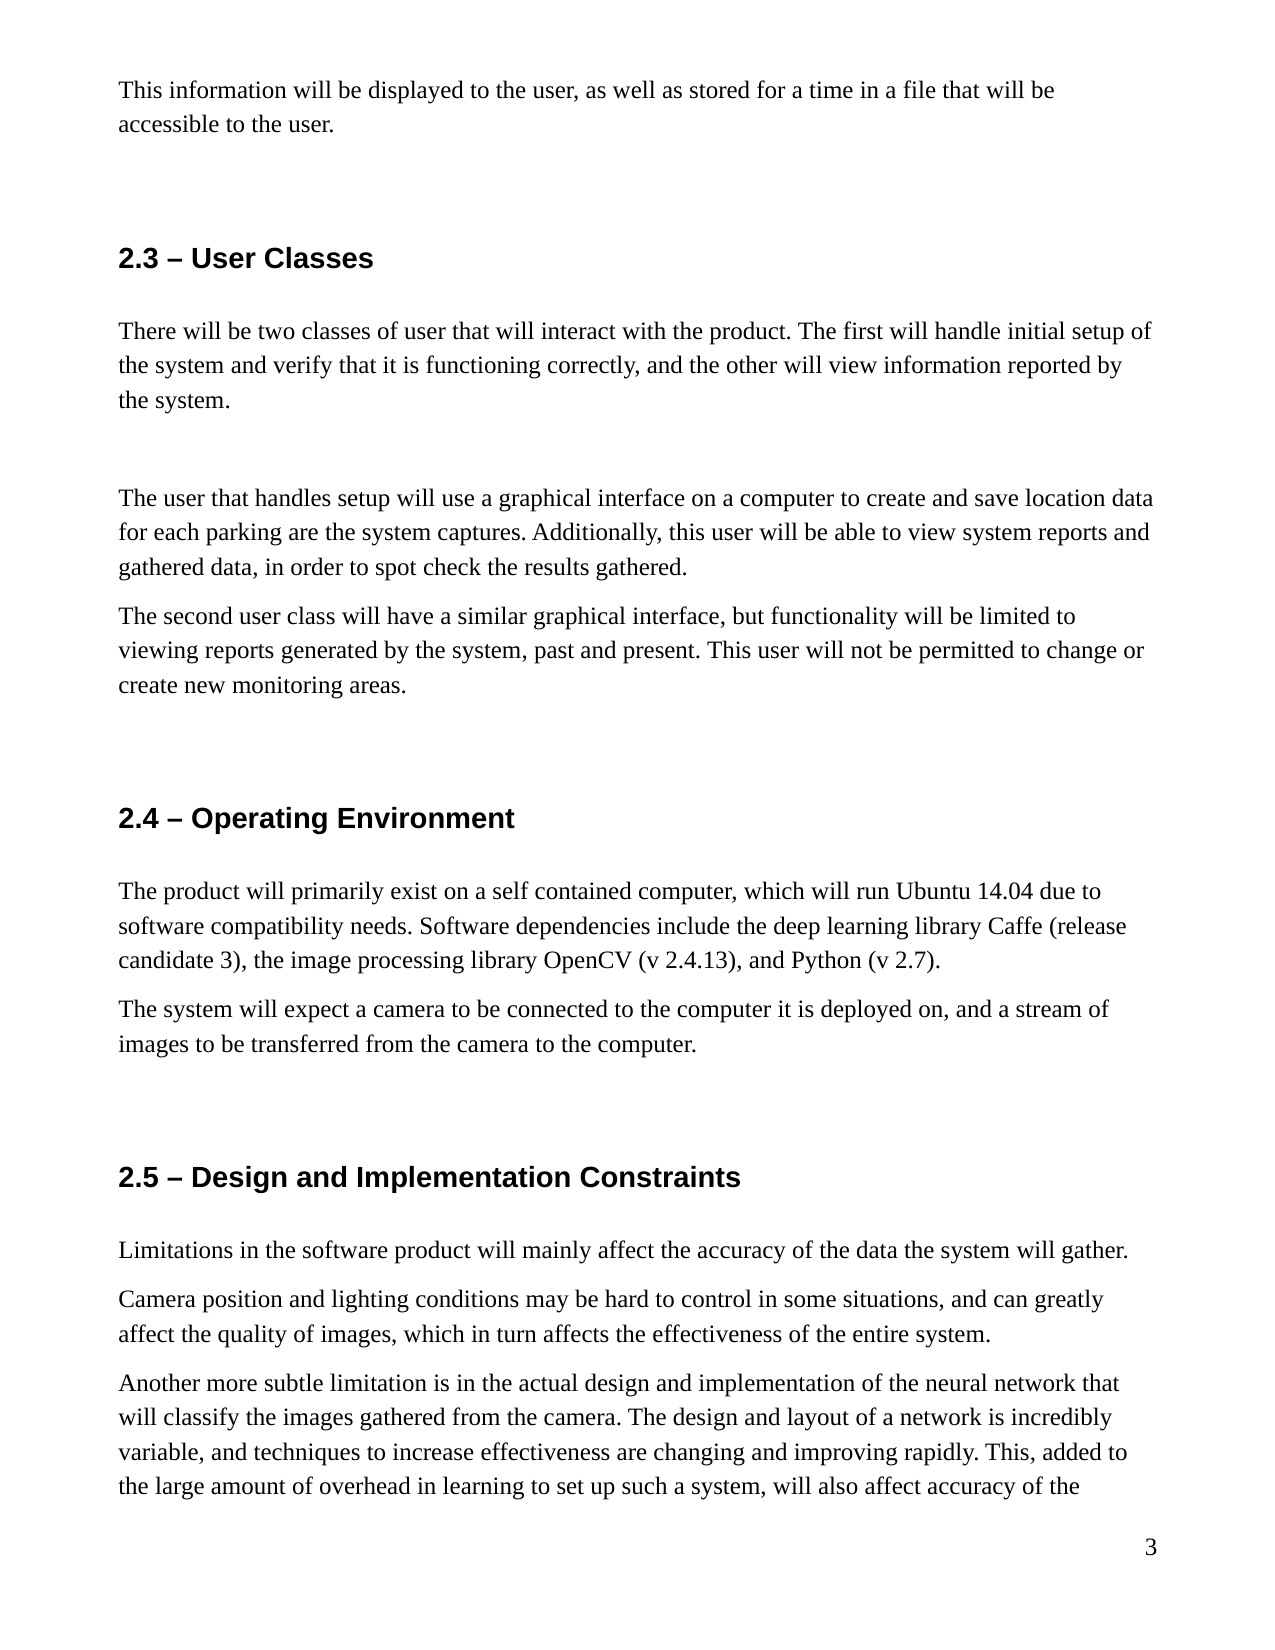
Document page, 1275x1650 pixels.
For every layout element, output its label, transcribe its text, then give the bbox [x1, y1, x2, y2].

text Camera position and lighting conditions may be hard to control in some situations, and can greatly affect the quality of images, which in turn affects the effectiveness of the entire system. [118, 1284, 1157, 1347]
subtitle 2.5 – Design and Implementation Constraints [118, 1160, 1157, 1194]
text The second user class will have a similar graphical interface, but functionality will be limited to viewing reports generated by the system, past and present. This user will not be permitted to change or create new monitoring areas. [118, 601, 1157, 699]
subtitle 2.4 – Operating Environment [118, 801, 1157, 835]
text Another more subtle limitation is in the actual design and implementation of the neural network that will classify the images gathered from the camera. The design and layout of a network is incredibly variable, and techniques to increase effectiveness are changing and improving rapidly. This, added to the large amount of overhead in learning to set up such a system, will also affect accuracy of the [118, 1368, 1157, 1500]
text There will be two classes of user that will interact with the product. The first will handle initial setup of the system and verify that it is functioning correctly, and the other will view information reported by the system. [118, 316, 1157, 413]
subtitle 2.3 – User Classes [118, 241, 1157, 274]
text The user that handles setup will use a graphical interface on a computer to create and save location data for each parking are the system captures. Additionally, this user will be able to view system reports and gathered data, in order to spot check the results gathered. [118, 483, 1157, 581]
text The system will expect a camera to be connected to the computer it is deployed on, and a stream of images to be transferred from the camera to the computer. [118, 994, 1157, 1057]
text Limitations in the software product will mainly affect the accuracy of the data the system will gather. [118, 1235, 1157, 1264]
text This information will be displayed to the user, as well as stored for a time in a file that will be accessible to the user. [118, 75, 1157, 138]
text The product will primarily exist on a self contained computer, which will run Ubuntu 14.04 due to software compatibility needs. Software dependencies include the deep learning library Caffe (release candidate 3), the image processing library OpenCV (v 2.4.13), and Python (v 2.7). [118, 876, 1157, 974]
